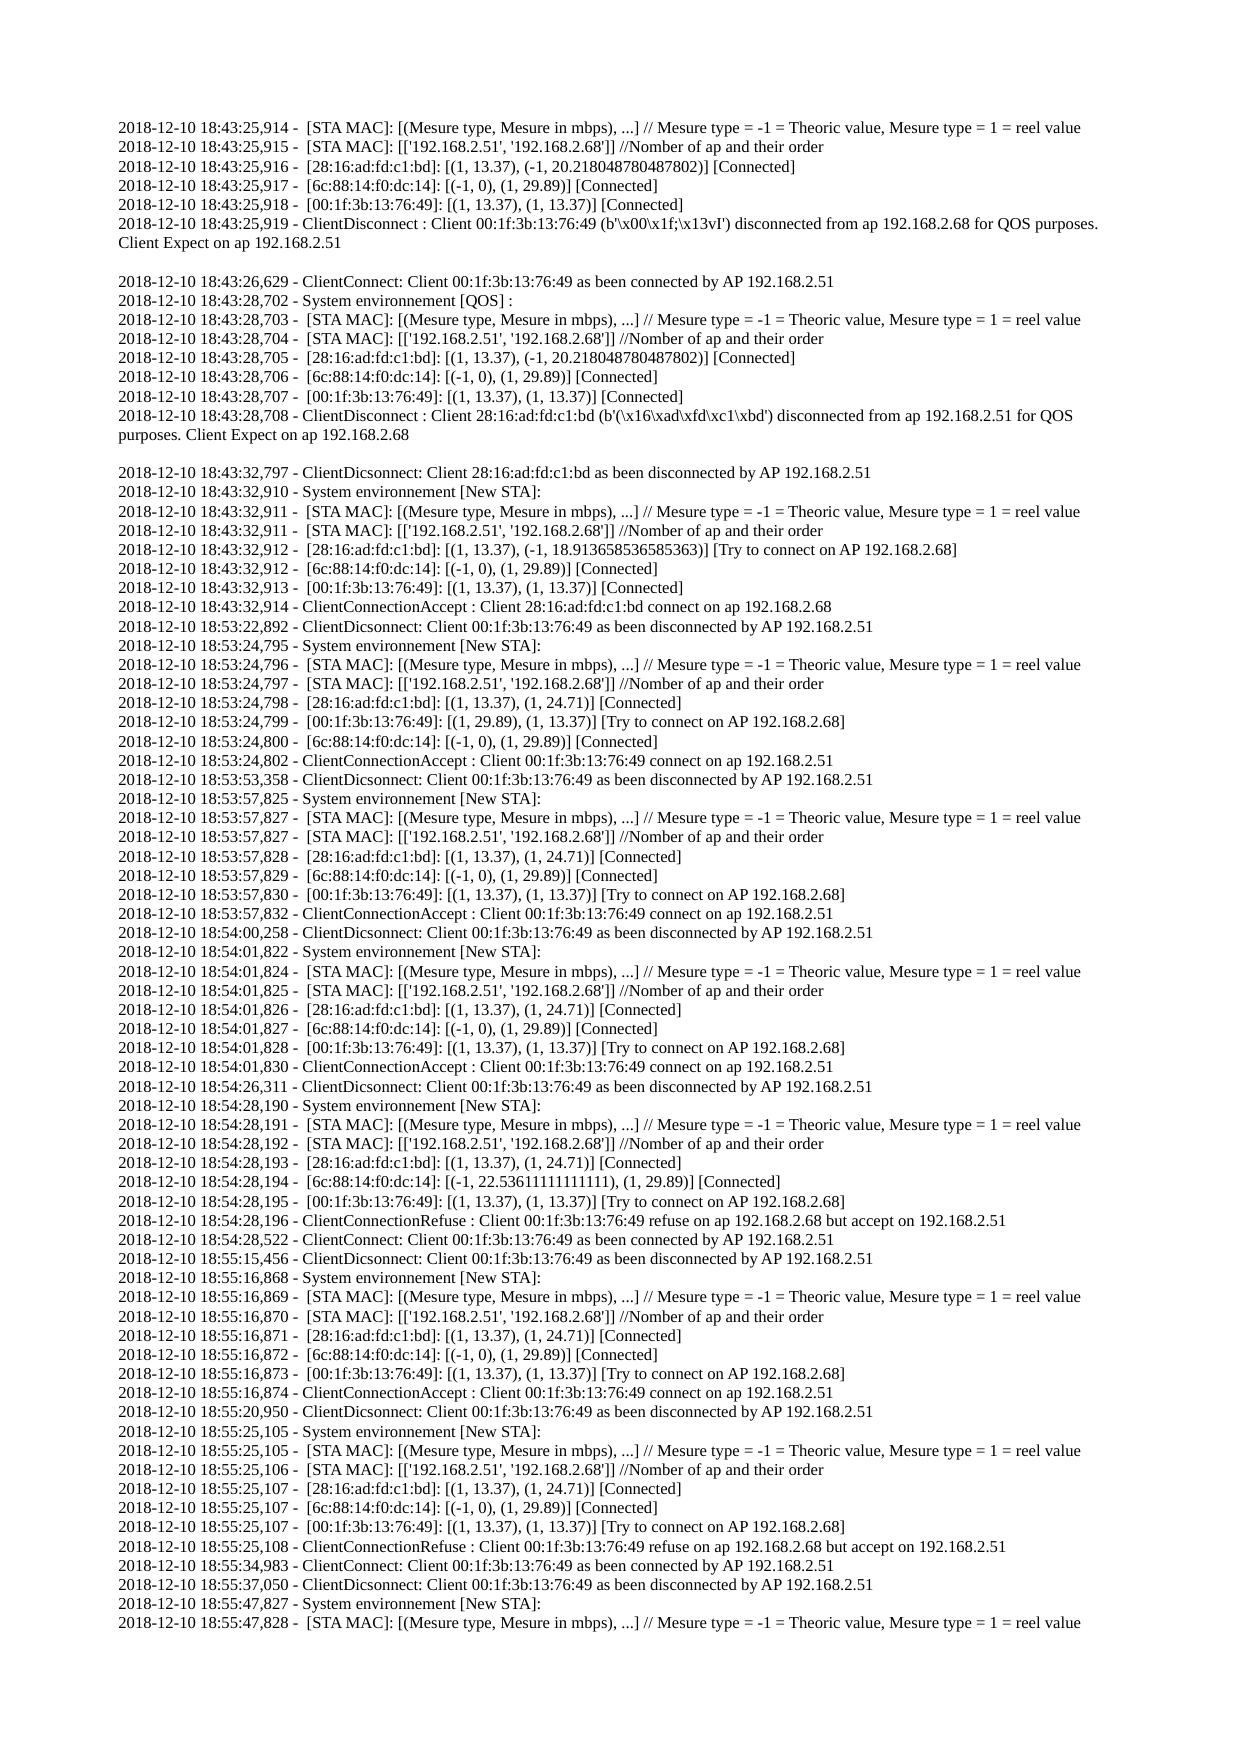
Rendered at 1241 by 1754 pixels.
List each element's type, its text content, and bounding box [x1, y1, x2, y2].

text 2018-12-10 18:54:01,826 - [28:16:ad:fd:c1:bd]: [(1, 13.37), (1, 24.71)] [Connected] [118, 1000, 1122, 1019]
text 2018-12-10 18:54:28,194 - [6c:88:14:f0:dc:14]: [(-1, 22.53611111111111), (1, 29.89)] [Connected] [118, 1172, 1122, 1191]
text 2018-12-10 18:53:57,827 - [STA MAC]: [['192.168.2.51', '192.168.2.68']] //Nomber of ap and their order [118, 827, 1122, 846]
text 2018-12-10 18:53:57,828 - [28:16:ad:fd:c1:bd]: [(1, 13.37), (1, 24.71)] [Connected] [118, 846, 1122, 866]
text 2018-12-10 18:43:25,919 - ClientDisconnect : Client 00:1f:3b:13:76:49 (b'\x00\x1f;\x13vI') disconnected from ap 192.168.2.68 for QOS purposes. Client Expect on ap 192.168.2.51 [118, 214, 1122, 252]
text 2018-12-10 18:55:16,868 - System environnement [New STA]: [118, 1268, 1122, 1287]
text 2018-12-10 18:54:01,828 - [00:1f:3b:13:76:49]: [(1, 13.37), (1, 13.37)] [Try to connect on AP 192.168.2.68] [118, 1038, 1122, 1057]
text 2018-12-10 18:55:25,106 - [STA MAC]: [['192.168.2.51', '192.168.2.68']] //Nomber of ap and their order [118, 1460, 1122, 1479]
text 2018-12-10 18:53:24,795 - System environnement [New STA]: [118, 636, 1122, 655]
text 2018-12-10 18:54:28,190 - System environnement [New STA]: [118, 1096, 1122, 1115]
text 2018-12-10 18:43:25,918 - [00:1f:3b:13:76:49]: [(1, 13.37), (1, 13.37)] [Connected] [118, 195, 1122, 214]
text 2018-12-10 18:53:57,829 - [6c:88:14:f0:dc:14]: [(-1, 0), (1, 29.89)] [Connected] [118, 866, 1122, 885]
text 2018-12-10 18:43:32,914 - ClientConnectionAccept : Client 28:16:ad:fd:c1:bd connect on ap 192.168.2.68 [118, 597, 1122, 616]
text 2018-12-10 18:53:57,830 - [00:1f:3b:13:76:49]: [(1, 13.37), (1, 13.37)] [Try to connect on AP 192.168.2.68] [118, 885, 1122, 904]
text 2018-12-10 18:55:16,871 - [28:16:ad:fd:c1:bd]: [(1, 13.37), (1, 24.71)] [Connected] [118, 1326, 1122, 1345]
text 2018-12-10 18:54:26,311 - ClientDicsonnect: Client 00:1f:3b:13:76:49 as been disconnected by AP 192.168.2.51 [118, 1076, 1122, 1096]
text 2018-12-10 18:54:01,824 - [STA MAC]: [(Mesure type, Mesure in mbps), ...] // Mesure type = -1 = Theoric value, Mesure type = 1 = reel value [118, 961, 1122, 981]
text 2018-12-10 18:55:15,456 - ClientDicsonnect: Client 00:1f:3b:13:76:49 as been disconnected by AP 192.168.2.51 [118, 1249, 1122, 1268]
text 2018-12-10 18:53:24,798 - [28:16:ad:fd:c1:bd]: [(1, 13.37), (1, 24.71)] [Connected] [118, 693, 1122, 712]
text 2018-12-10 18:53:24,799 - [00:1f:3b:13:76:49]: [(1, 29.89), (1, 13.37)] [Try to connect on AP 192.168.2.68] [118, 712, 1122, 731]
text 2018-12-10 18:54:28,196 - ClientConnectionRefuse : Client 00:1f:3b:13:76:49 refuse on ap 192.168.2.68 but accept on 192.168.2.51 [118, 1211, 1122, 1230]
text 2018-12-10 18:55:16,870 - [STA MAC]: [['192.168.2.51', '192.168.2.68']] //Nomber of ap and their order [118, 1306, 1122, 1326]
text 2018-12-10 18:43:28,703 - [STA MAC]: [(Mesure type, Mesure in mbps), ...] // Mesure type = -1 = Theoric value, Mesure type = 1 = reel value [118, 310, 1122, 329]
text 2018-12-10 18:53:57,827 - [STA MAC]: [(Mesure type, Mesure in mbps), ...] // Mesure type = -1 = Theoric value, Mesure type = 1 = reel value [118, 808, 1122, 827]
text 2018-12-10 18:55:25,108 - ClientConnectionRefuse : Client 00:1f:3b:13:76:49 refuse on ap 192.168.2.68 but accept on 192.168.2.51 [118, 1536, 1122, 1556]
text 2018-12-10 18:53:57,832 - ClientConnectionAccept : Client 00:1f:3b:13:76:49 connect on ap 192.168.2.51 [118, 904, 1122, 923]
text 2018-12-10 18:53:24,797 - [STA MAC]: [['192.168.2.51', '192.168.2.68']] //Nomber of ap and their order [118, 674, 1122, 693]
text 2018-12-10 18:43:32,911 - [STA MAC]: [(Mesure type, Mesure in mbps), ...] // Mesure type = -1 = Theoric value, Mesure type = 1 = reel value [118, 501, 1122, 521]
text 2018-12-10 18:53:22,892 - ClientDicsonnect: Client 00:1f:3b:13:76:49 as been disconnected by AP 192.168.2.51 [118, 616, 1122, 636]
text 2018-12-10 18:54:01,822 - System environnement [New STA]: [118, 942, 1122, 961]
text 2018-12-10 18:43:28,704 - [STA MAC]: [['192.168.2.51', '192.168.2.68']] //Nomber of ap and their order [118, 329, 1122, 348]
text 2018-12-10 18:55:47,827 - System environnement [New STA]: [118, 1594, 1122, 1613]
text 2018-12-10 18:55:37,050 - ClientDicsonnect: Client 00:1f:3b:13:76:49 as been disconnected by AP 192.168.2.51 [118, 1575, 1122, 1594]
text 2018-12-10 18:54:28,192 - [STA MAC]: [['192.168.2.51', '192.168.2.68']] //Nomber of ap and their order [118, 1134, 1122, 1153]
text 2018-12-10 18:43:32,797 - ClientDicsonnect: Client 28:16:ad:fd:c1:bd as been disconnected by AP 192.168.2.51 [118, 463, 1122, 482]
text 2018-12-10 18:55:16,872 - [6c:88:14:f0:dc:14]: [(-1, 0), (1, 29.89)] [Connected] [118, 1345, 1122, 1364]
text 2018-12-10 18:54:28,191 - [STA MAC]: [(Mesure type, Mesure in mbps), ...] // Mesure type = -1 = Theoric value, Mesure type = 1 = reel value [118, 1115, 1122, 1134]
text 2018-12-10 18:55:47,828 - [STA MAC]: [(Mesure type, Mesure in mbps), ...] // Mesure type = -1 = Theoric value, Mesure type = 1 = reel value [118, 1613, 1122, 1632]
text 2018-12-10 18:43:28,702 - System environnement [QOS] : [118, 291, 1122, 310]
text 2018-12-10 18:54:01,825 - [STA MAC]: [['192.168.2.51', '192.168.2.68']] //Nomber of ap and their order [118, 981, 1122, 1000]
text 2018-12-10 18:53:24,796 - [STA MAC]: [(Mesure type, Mesure in mbps), ...] // Mesure type = -1 = Theoric value, Mesure type = 1 = reel value [118, 655, 1122, 674]
text 2018-12-10 18:54:28,522 - ClientConnect: Client 00:1f:3b:13:76:49 as been connected by AP 192.168.2.51 [118, 1230, 1122, 1249]
text 2018-12-10 18:55:34,983 - ClientConnect: Client 00:1f:3b:13:76:49 as been connected by AP 192.168.2.51 [118, 1556, 1122, 1575]
text 2018-12-10 18:43:28,706 - [6c:88:14:f0:dc:14]: [(-1, 0), (1, 29.89)] [Connected] [118, 367, 1122, 386]
text 2018-12-10 18:53:24,800 - [6c:88:14:f0:dc:14]: [(-1, 0), (1, 29.89)] [Connected] [118, 731, 1122, 751]
text 2018-12-10 18:43:32,912 - [6c:88:14:f0:dc:14]: [(-1, 0), (1, 29.89)] [Connected] [118, 559, 1122, 578]
text 2018-12-10 18:54:00,258 - ClientDicsonnect: Client 00:1f:3b:13:76:49 as been disconnected by AP 192.168.2.51 [118, 923, 1122, 942]
text 2018-12-10 18:43:26,629 - ClientConnect: Client 00:1f:3b:13:76:49 as been connected by AP 192.168.2.51 [118, 271, 1122, 291]
text 2018-12-10 18:55:25,107 - [28:16:ad:fd:c1:bd]: [(1, 13.37), (1, 24.71)] [Connected] [118, 1479, 1122, 1498]
text 2018-12-10 18:55:25,105 - [STA MAC]: [(Mesure type, Mesure in mbps), ...] // Mesure type = -1 = Theoric value, Mesure type = 1 = reel value [118, 1441, 1122, 1460]
text 2018-12-10 18:53:53,358 - ClientDicsonnect: Client 00:1f:3b:13:76:49 as been disconnected by AP 192.168.2.51 [118, 770, 1122, 789]
text 2018-12-10 18:43:25,917 - [6c:88:14:f0:dc:14]: [(-1, 0), (1, 29.89)] [Connected] [118, 176, 1122, 195]
text 2018-12-10 18:55:25,107 - [00:1f:3b:13:76:49]: [(1, 13.37), (1, 13.37)] [Try to connect on AP 192.168.2.68] [118, 1517, 1122, 1536]
text 2018-12-10 18:53:24,802 - ClientConnectionAccept : Client 00:1f:3b:13:76:49 connect on ap 192.168.2.51 [118, 751, 1122, 770]
text 2018-12-10 18:43:32,911 - [STA MAC]: [['192.168.2.51', '192.168.2.68']] //Nomber of ap and their order [118, 521, 1122, 540]
text 2018-12-10 18:43:25,914 - [STA MAC]: [(Mesure type, Mesure in mbps), ...] // Mesure type = -1 = Theoric value, Mesure type = 1 = reel value [118, 118, 1122, 137]
text 2018-12-10 18:54:01,830 - ClientConnectionAccept : Client 00:1f:3b:13:76:49 connect on ap 192.168.2.51 [118, 1057, 1122, 1076]
text 2018-12-10 18:54:28,195 - [00:1f:3b:13:76:49]: [(1, 13.37), (1, 13.37)] [Try to connect on AP 192.168.2.68] [118, 1191, 1122, 1211]
text 2018-12-10 18:43:28,705 - [28:16:ad:fd:c1:bd]: [(1, 13.37), (-1, 20.218048780487802)] [Connected] [118, 348, 1122, 367]
text 2018-12-10 18:55:25,107 - [6c:88:14:f0:dc:14]: [(-1, 0), (1, 29.89)] [Connected] [118, 1498, 1122, 1517]
text 2018-12-10 18:55:16,874 - ClientConnectionAccept : Client 00:1f:3b:13:76:49 connect on ap 192.168.2.51 [118, 1383, 1122, 1402]
text 2018-12-10 18:55:16,873 - [00:1f:3b:13:76:49]: [(1, 13.37), (1, 13.37)] [Try to connect on AP 192.168.2.68] [118, 1364, 1122, 1383]
text 2018-12-10 18:54:01,827 - [6c:88:14:f0:dc:14]: [(-1, 0), (1, 29.89)] [Connected] [118, 1019, 1122, 1038]
text 2018-12-10 18:43:28,707 - [00:1f:3b:13:76:49]: [(1, 13.37), (1, 13.37)] [Connected] [118, 386, 1122, 406]
text 2018-12-10 18:55:20,950 - ClientDicsonnect: Client 00:1f:3b:13:76:49 as been disconnected by AP 192.168.2.51 [118, 1402, 1122, 1421]
text 2018-12-10 18:54:28,193 - [28:16:ad:fd:c1:bd]: [(1, 13.37), (1, 24.71)] [Connected] [118, 1153, 1122, 1172]
text 2018-12-10 18:43:28,708 - ClientDisconnect : Client 28:16:ad:fd:c1:bd (b'(\x16\xad\xfd\xc1\xbd') disconnected from ap 192.168.2.51 for QOS purposes. Client Expect on ap 192.168.2.68 [118, 406, 1122, 444]
text 2018-12-10 18:55:25,105 - System environnement [New STA]: [118, 1421, 1122, 1441]
text 2018-12-10 18:43:32,910 - System environnement [New STA]: [118, 482, 1122, 501]
text 2018-12-10 18:43:32,913 - [00:1f:3b:13:76:49]: [(1, 13.37), (1, 13.37)] [Connected] [118, 578, 1122, 597]
text 2018-12-10 18:43:32,912 - [28:16:ad:fd:c1:bd]: [(1, 13.37), (-1, 18.913658536585363)] [Try to connect on AP 192.168.2.68] [118, 540, 1122, 559]
text 2018-12-10 18:53:57,825 - System environnement [New STA]: [118, 789, 1122, 808]
text 2018-12-10 18:43:25,915 - [STA MAC]: [['192.168.2.51', '192.168.2.68']] //Nomber of ap and their order [118, 137, 1122, 156]
text 2018-12-10 18:55:16,869 - [STA MAC]: [(Mesure type, Mesure in mbps), ...] // Mesure type = -1 = Theoric value, Mesure type = 1 = reel value [118, 1287, 1122, 1306]
text 2018-12-10 18:43:25,916 - [28:16:ad:fd:c1:bd]: [(1, 13.37), (-1, 20.218048780487802)] [Connected] [118, 156, 1122, 176]
